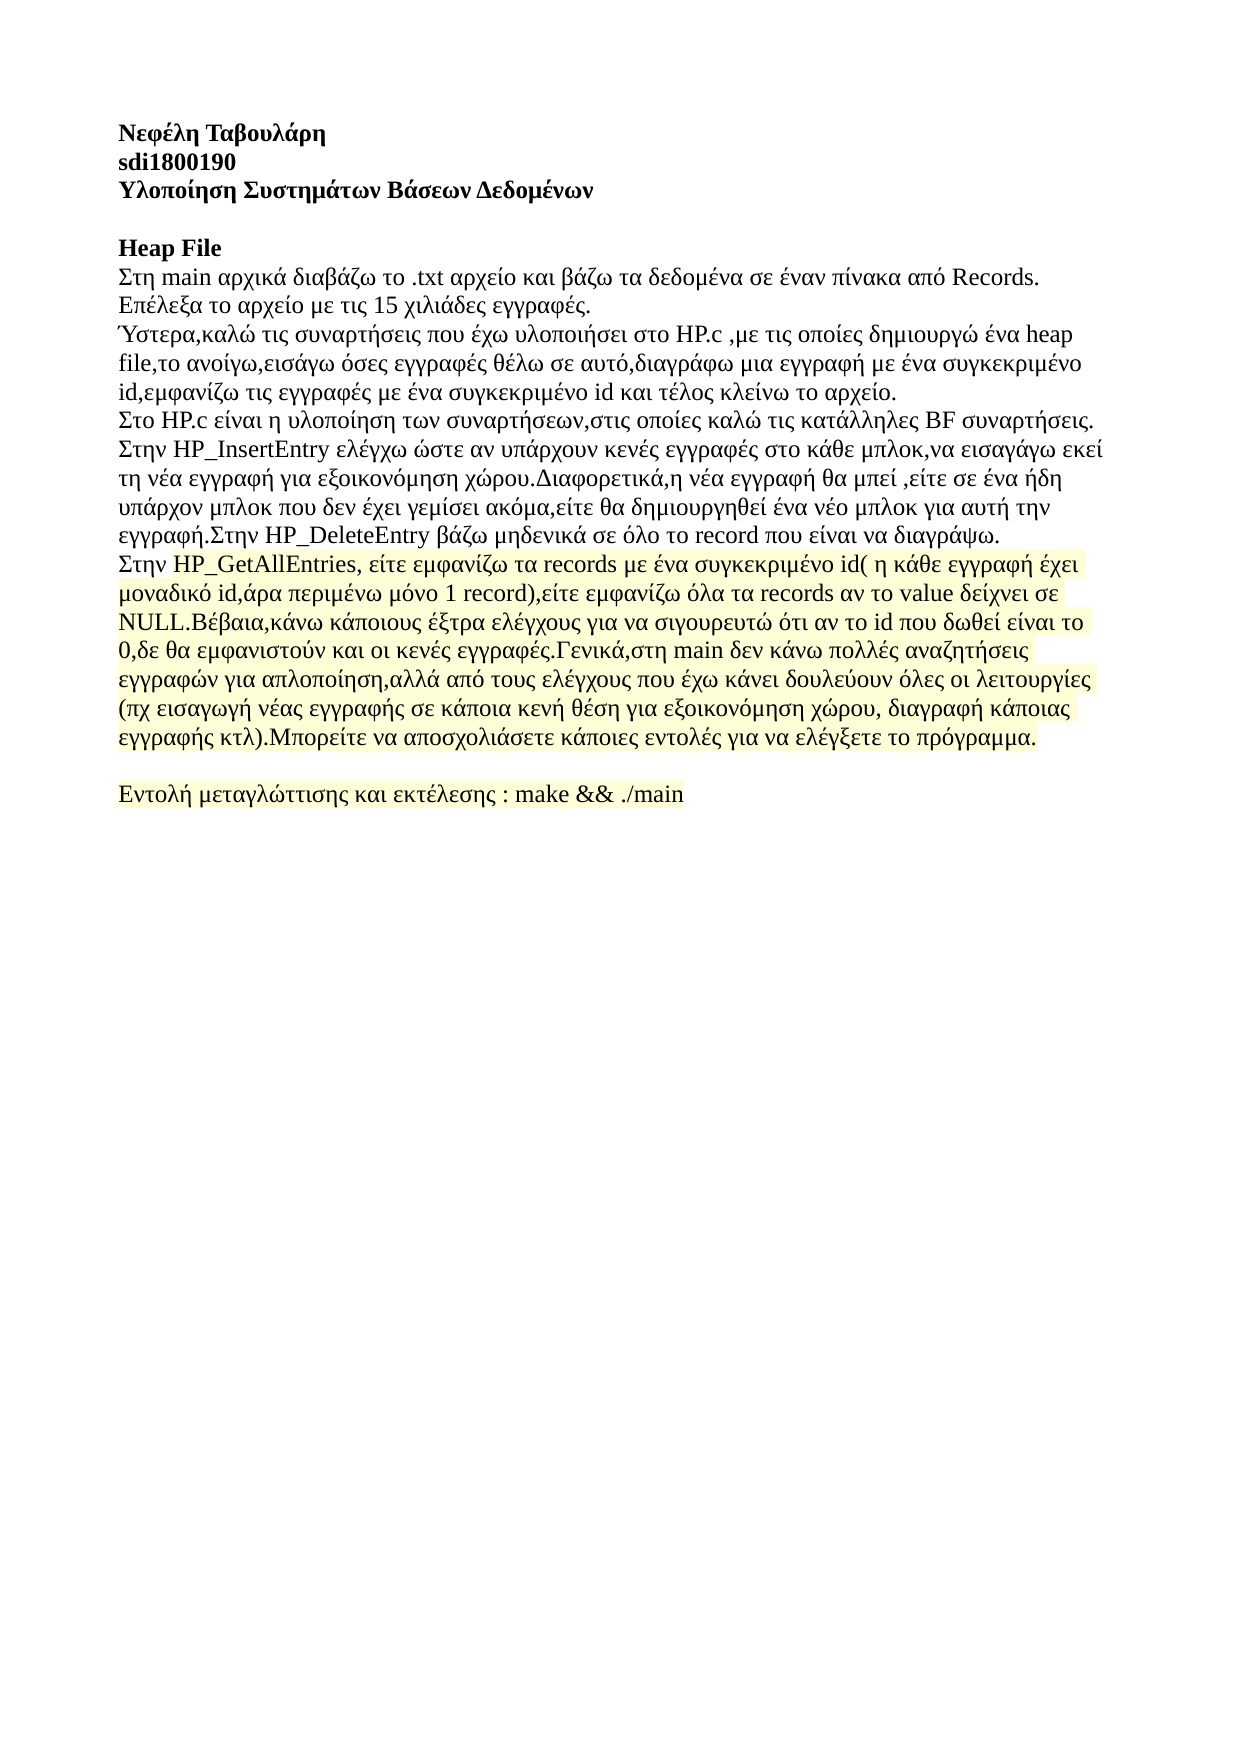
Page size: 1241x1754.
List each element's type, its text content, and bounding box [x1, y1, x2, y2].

text Heap File [118, 233, 1122, 262]
text Στην HP_InsertEntry ελέγχω ώστε αν υπάρχουν κενές εγγραφές στο κάθε μπλοκ,να εισαγάγω εκεί τη νέα εγγραφή για εξοικονόμηση χώρου.Διαφορετικά,η νέα εγγραφή θα μπεί ,είτε σε ένα ήδη υπάρχον μπλοκ που δεν έχει γεμίσει ακόμα,είτε θα δημιουργηθεί ένα νέο μπλοκ για αυτή την εγγραφή.Στην HP_DeleteEntry βάζω μηδενικά σε όλο το record που είναι να διαγράψω. [118, 434, 1122, 549]
text Στο HP.c είναι η υλοποίηση των συναρτήσεων,στις οποίες καλώ τις κατάλληλες BF συναρτήσεις. [118, 406, 1122, 434]
text Στην HP_GetAllEntries, είτε εμφανίζω τα records με ένα συγκεκριμένο id( η κάθε εγγραφή έχει μοναδικό id,άρα περιμένω μόνο 1 record),είτε εμφανίζω όλα τα records αν το value δείχνει σε NULL.Βέβαια,κάνω κάποιους έξτρα ελέγχους για να σιγουρευτώ ότι αν το id που δωθεί είναι το 0,δε θα εμφανιστούν και οι κενές εγγραφές.Γενικά,στη main δεν κάνω πολλές αναζητήσεις εγγραφών για απλοποίηση,αλλά από τους ελέγχους που έχω κάνει δουλεύουν όλες οι λειτουργίες (πχ εισαγωγή νέας εγγραφής σε κάποια κενή θέση για εξοικονόμηση χώρου, διαγραφή κάποιας εγγραφής κτλ).Μπορείτε να αποσχολιάσετε κάποιες εντολές για να ελέγξετε το πρόγραμμα. [118, 549, 1122, 751]
text Στη main αρχικά διαβάζω το .txt αρχείο και βάζω τα δεδομένα σε έναν πίνακα από Records. [118, 262, 1122, 291]
text Ύστερα,καλώ τις συναρτήσεις που έχω υλοποιήσει στο HP.c ,με τις οποίες δημιουργώ ένα heap file,το ανοίγω,εισάγω όσες εγγραφές θέλω σε αυτό,διαγράφω μια εγγραφή με ένα συγκεκριμένο id,εμφανίζω τις εγγραφές με ένα συγκεκριμένο id και τέλος κλείνω το αρχείο. [118, 319, 1122, 406]
text sdi1800190 [118, 147, 1122, 176]
text Υλοποίηση Συστημάτων Βάσεων Δεδομένων [118, 176, 1122, 204]
text Εντολή μεταγλώττισης και εκτέλεσης : make && ./main [118, 779, 1122, 808]
text Επέλεξα το αρχείο με τις 15 χιλιάδες εγγραφές. [118, 291, 1122, 319]
text Νεφέλη Ταβουλάρη [118, 118, 1122, 147]
